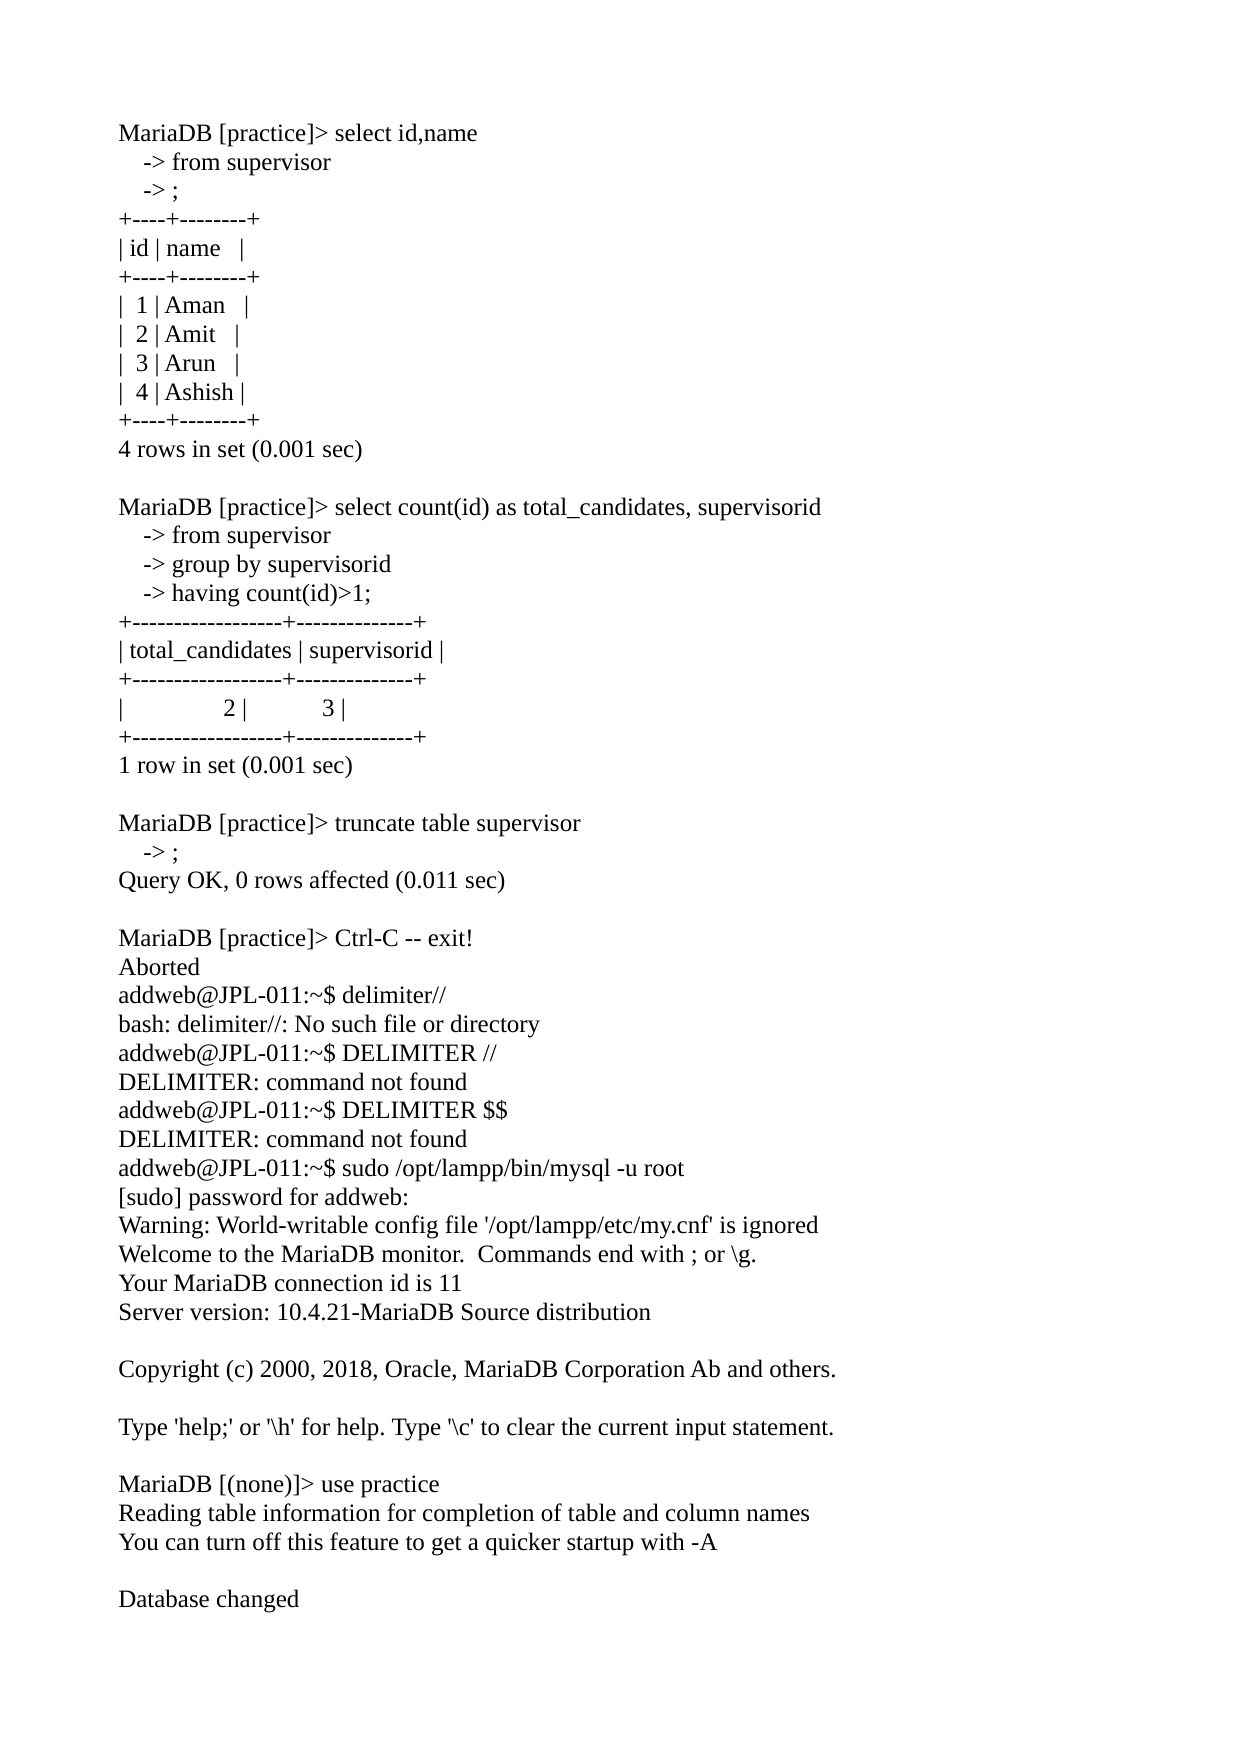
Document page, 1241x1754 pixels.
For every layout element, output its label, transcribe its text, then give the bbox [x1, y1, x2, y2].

text [sudo] password for addweb: [118, 1182, 1122, 1211]
text -> from supervisor [118, 521, 1122, 549]
text Welcome to the MariaDB monitor. Commands end with ; or \g. [118, 1239, 1122, 1268]
text Aborted [118, 952, 1122, 981]
text +------------------+--------------+ [118, 607, 1122, 636]
text Reading table information for completion of table and column names [118, 1498, 1122, 1527]
text | total_candidates | supervisorid | [118, 636, 1122, 664]
text Copyright (c) 2000, 2018, Oracle, MariaDB Corporation Ab and others. [118, 1354, 1122, 1383]
text 1 row in set (0.001 sec) [118, 751, 1122, 779]
text -> from supervisor [118, 147, 1122, 176]
text 4 rows in set (0.001 sec) [118, 434, 1122, 463]
text -> ; [118, 837, 1122, 866]
text | 3 | Arun | [118, 348, 1122, 377]
text DELIMITER: command not found [118, 1124, 1122, 1153]
text +----+--------+ [118, 204, 1122, 233]
text You can turn off this feature to get a quicker startup with -A [118, 1527, 1122, 1556]
text | 1 | Aman | [118, 291, 1122, 319]
text -> having count(id)>1; [118, 578, 1122, 607]
text +----+--------+ [118, 406, 1122, 434]
text addweb@JPL-011:~$ delimiter// [118, 981, 1122, 1009]
text | id | name | [118, 233, 1122, 262]
text | 2 | Amit | [118, 319, 1122, 348]
text Server version: 10.4.21-MariaDB Source distribution [118, 1297, 1122, 1326]
text +------------------+--------------+ [118, 664, 1122, 693]
text +------------------+--------------+ [118, 722, 1122, 751]
text +----+--------+ [118, 262, 1122, 291]
text Database changed [118, 1584, 1122, 1613]
text MariaDB [(none)]> use practice [118, 1469, 1122, 1498]
text DELIMITER: command not found [118, 1067, 1122, 1096]
text MariaDB [practice]> Ctrl-C -- exit! [118, 923, 1122, 952]
text Query OK, 0 rows affected (0.011 sec) [118, 866, 1122, 894]
text MariaDB [practice]> select count(id) as total_candidates, supervisorid [118, 492, 1122, 521]
text Type 'help;' or '\h' for help. Type '\c' to clear the current input statement. [118, 1412, 1122, 1441]
text -> ; [118, 176, 1122, 204]
text -> group by supervisorid [118, 549, 1122, 578]
text MariaDB [practice]> select id,name [118, 118, 1122, 147]
text | 4 | Ashish | [118, 377, 1122, 406]
text bash: delimiter//: No such file or directory [118, 1009, 1122, 1038]
text Warning: World-writable config file '/opt/lampp/etc/my.cnf' is ignored [118, 1211, 1122, 1239]
text addweb@JPL-011:~$ DELIMITER // [118, 1038, 1122, 1067]
text addweb@JPL-011:~$ sudo /opt/lampp/bin/mysql -u root [118, 1153, 1122, 1182]
text MariaDB [practice]> truncate table supervisor [118, 808, 1122, 837]
text addweb@JPL-011:~$ DELIMITER $$ [118, 1096, 1122, 1124]
text Your MariaDB connection id is 11 [118, 1268, 1122, 1297]
text | 2 | 3 | [118, 693, 1122, 722]
